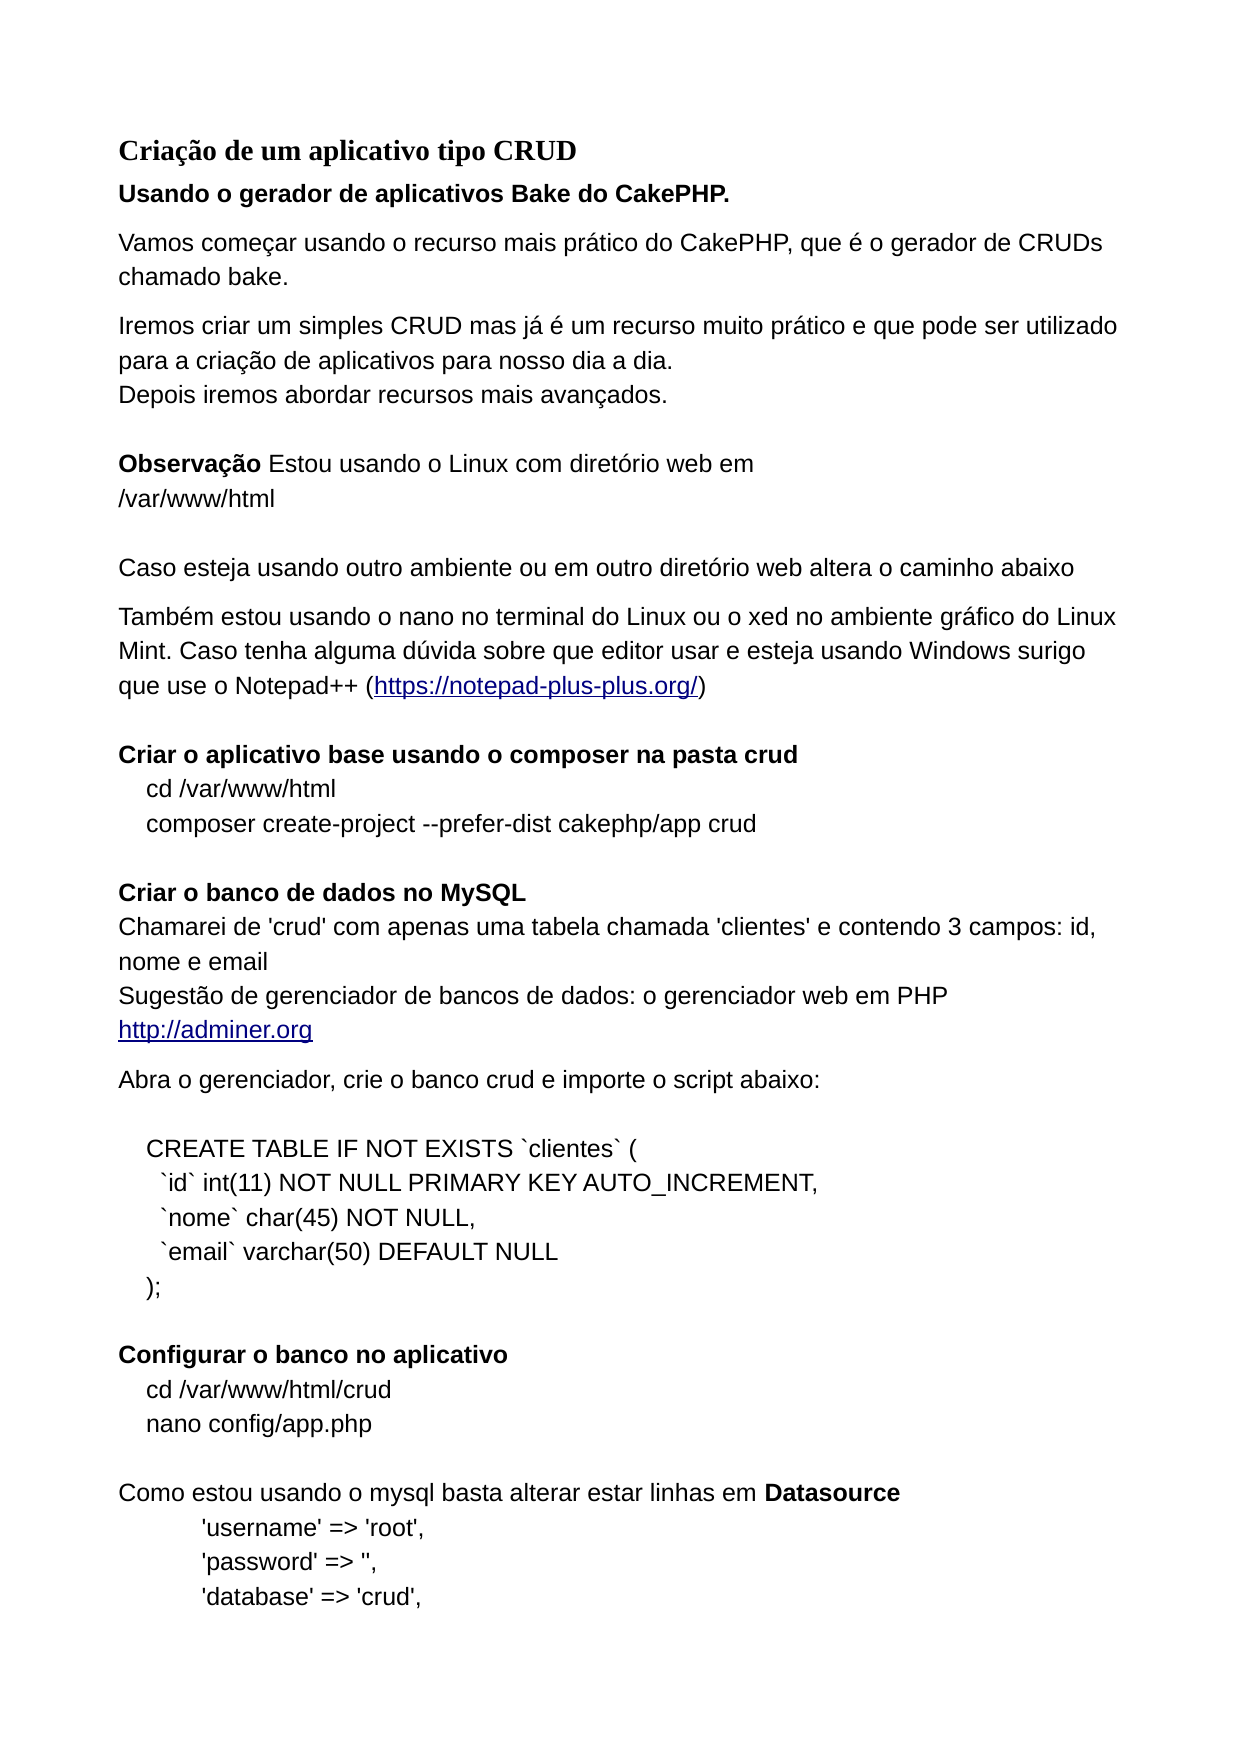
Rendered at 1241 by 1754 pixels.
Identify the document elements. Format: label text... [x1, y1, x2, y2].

subtitle Criação de um aplicativo tipo CRUD [118, 133, 1122, 166]
text Usando o gerador de aplicativos Bake do CakePHP. [118, 179, 1122, 207]
text Iremos criar um simples CRUD mas já é um recurso muito prático e que pode ser utilizado para a criação de aplicativos para nosso dia a dia. Depois iremos abordar recursos mais avançados. Observação Estou usando o Linux com diretório web em /var/www/html Caso esteja usando outro ambiente ou em outro diretório web altera o caminho abaixo [118, 311, 1122, 581]
text Abra o gerenciador, crie o banco crud e importe o script abaixo: CREATE TABLE IF NOT EXISTS `clientes` ( `id` int(11) NOT NULL PRIMARY KEY AUTO_INCREMENT, `nome` char(45) NOT NULL, `email` varchar(50) DEFAULT NULL ); Configurar o banco no aplicativo cd /var/www/html/crud nano config/app.php Como estou usando o mysql basta alterar estar linhas em Datasource 'username' => 'root', 'password' => '', 'database' => 'crud', [118, 1064, 1122, 1611]
text Também estou usando o nano no terminal do Linux ou o xed no ambiente gráfico do Linux Mint. Caso tenha alguma dúvida sobre que editor usar e esteja usando Windows surigo que use o Notepad++ (https://notepad-plus-plus.org/) Criar o aplicativo base usando o composer na pasta crud cd /var/www/html composer create-project --prefer-dist cakephp/app crud Criar o banco de dados no MySQL Chamarei de 'crud' com apenas uma tabela chamada 'clientes' e contendo 3 campos: id, nome e email Sugestão de gerenciador de bancos de dados: o gerenciador web em PHP http://adminer.org [118, 602, 1122, 1044]
text Vamos começar usando o recurso mais prático do CakePHP, que é o gerador de CRUDs chamado bake. [118, 228, 1122, 291]
